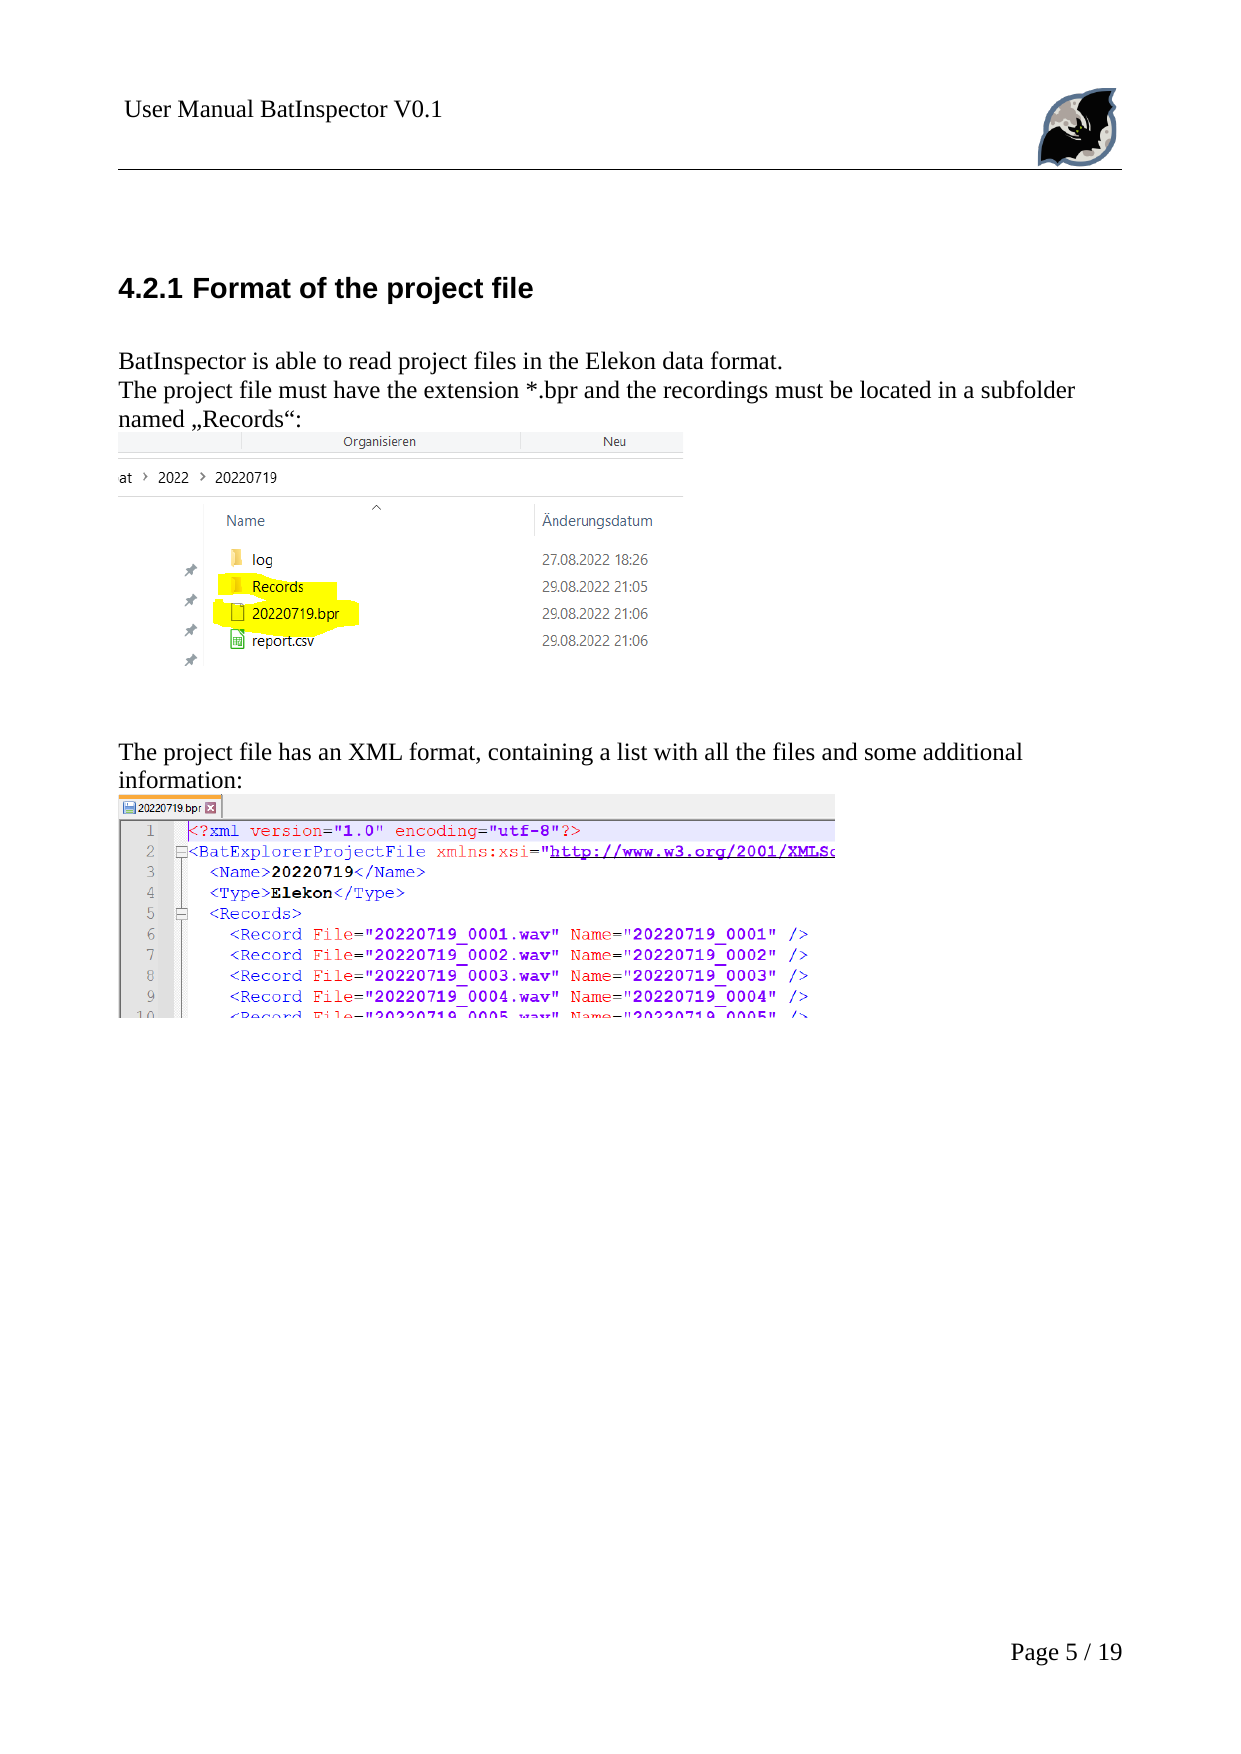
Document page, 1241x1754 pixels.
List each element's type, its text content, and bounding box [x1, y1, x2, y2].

text BatInspector is able to read project files in the Elekon data format. [118, 346, 1122, 375]
text The project file has an XML format, containing a list with all the files and some additional information: [118, 737, 1122, 794]
picture [118, 432, 684, 666]
picture [118, 794, 835, 1018]
subtitle Format of the project file [118, 272, 1122, 305]
text The project file must have the extension *.bpr and the recordings must be located in a subfolder named „Records“: [118, 375, 1122, 737]
picture [1037, 88, 1117, 167]
